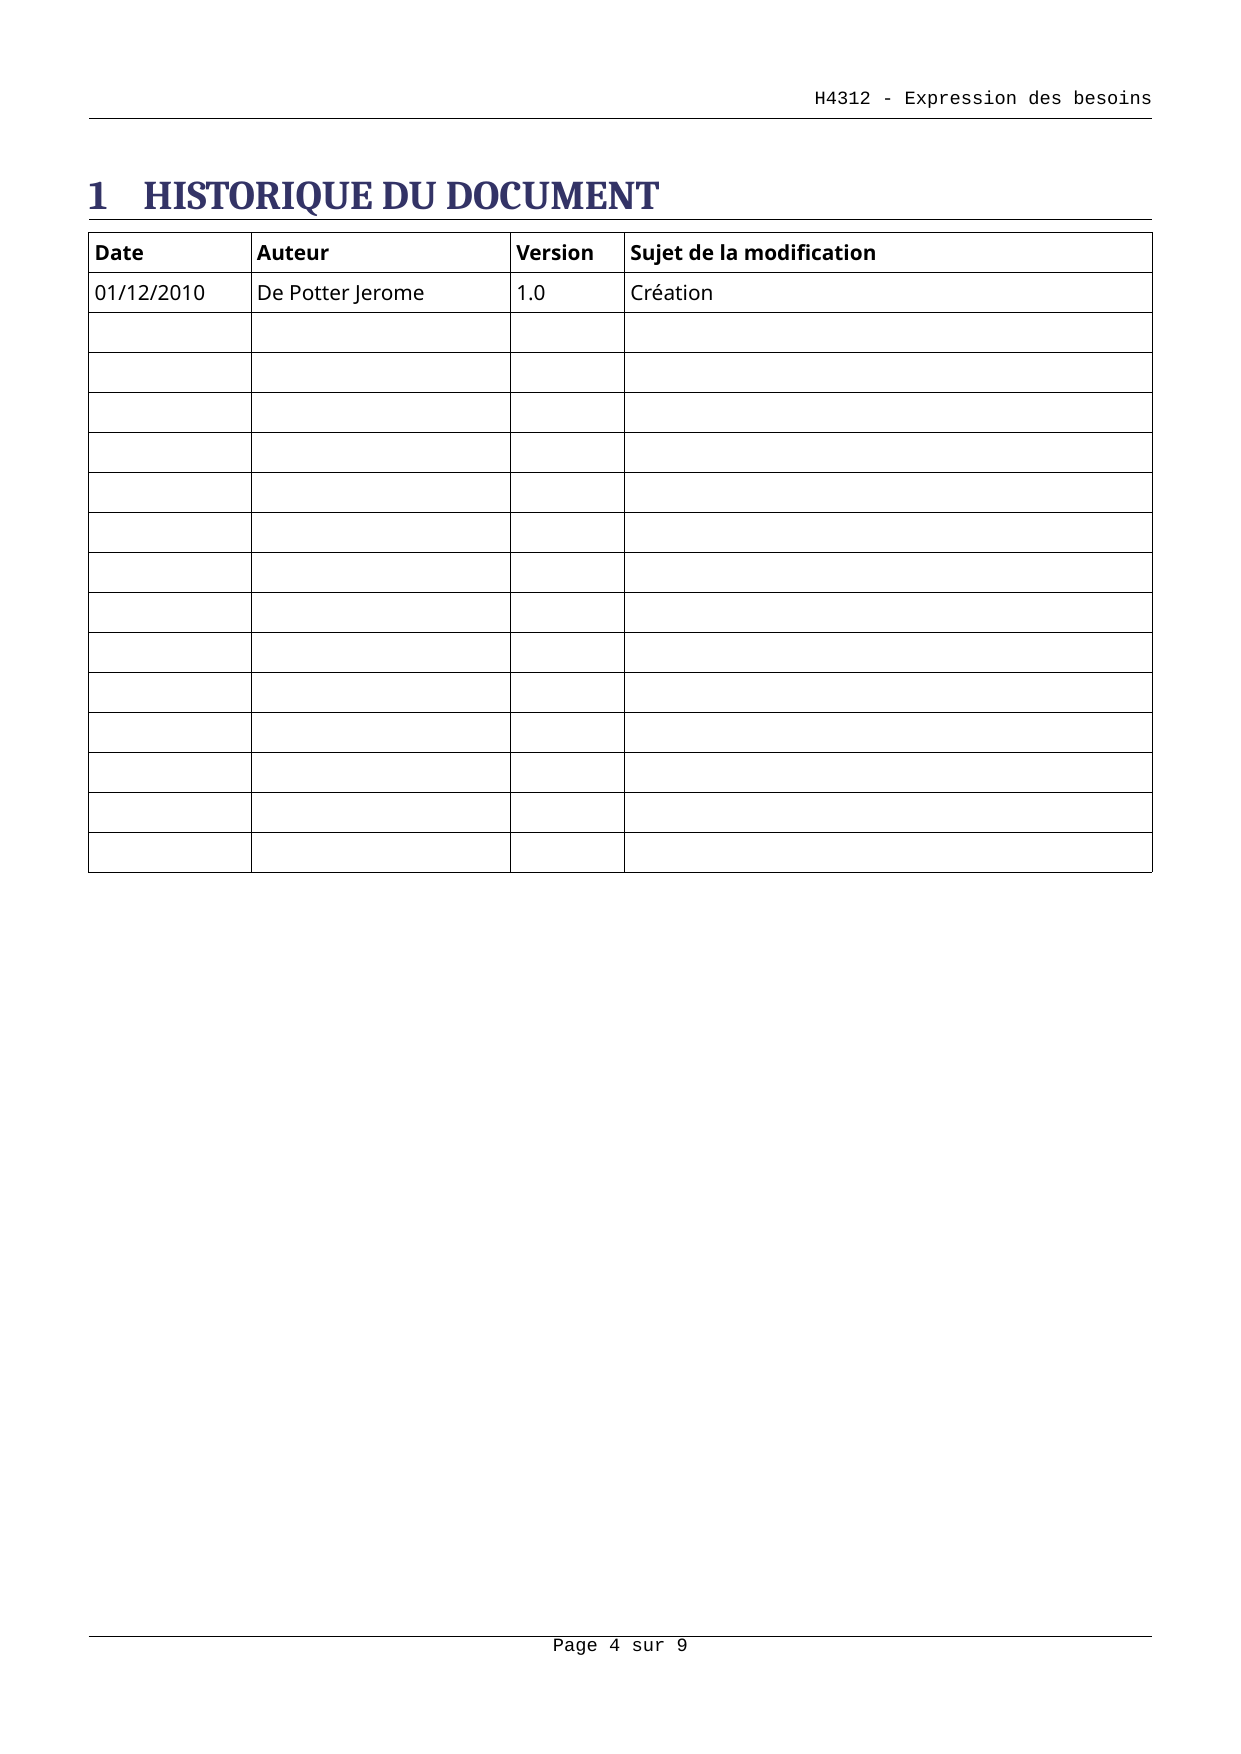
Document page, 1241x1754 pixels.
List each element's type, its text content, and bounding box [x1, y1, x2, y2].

table_cell [252, 553, 510, 592]
table_cell [625, 353, 1152, 392]
table_cell [252, 433, 510, 472]
table_cell [89, 713, 251, 752]
table_cell [89, 433, 251, 472]
table_cell 12/01/2010 [89, 273, 251, 312]
table_cell [252, 473, 510, 512]
table_header Sujet de la modification [625, 233, 1152, 272]
table_header Date [89, 233, 251, 272]
table_cell [625, 713, 1152, 752]
table_cell [511, 473, 624, 512]
table_cell [252, 593, 510, 632]
table_cell [625, 513, 1152, 552]
table_cell [511, 353, 624, 392]
table_cell [511, 833, 624, 872]
table_cell [89, 353, 251, 392]
table_cell De Potter Jerome [252, 273, 510, 312]
table_cell [625, 313, 1152, 352]
table_cell [89, 633, 251, 672]
table_cell [252, 673, 510, 712]
table_cell [252, 513, 510, 552]
subtitle Historique du document [88, 172, 1152, 219]
table_header Version [511, 233, 624, 272]
table_cell [511, 513, 624, 552]
table_cell [89, 593, 251, 632]
table_cell [625, 793, 1152, 832]
table_header Auteur [252, 233, 510, 272]
table_cell [625, 753, 1152, 792]
table_cell 1.0 [511, 273, 624, 312]
table_cell [511, 313, 624, 352]
table_cell [89, 553, 251, 592]
table_cell [625, 633, 1152, 672]
table_cell [89, 473, 251, 512]
table_cell [252, 353, 510, 392]
table_cell [89, 313, 251, 352]
table_cell [252, 393, 510, 432]
table_cell [89, 833, 251, 872]
table_cell [252, 633, 510, 672]
table_cell [252, 713, 510, 752]
table_cell [511, 433, 624, 472]
table_cell [625, 673, 1152, 712]
table_cell [511, 673, 624, 712]
table_cell [89, 513, 251, 552]
table_cell [625, 593, 1152, 632]
table_cell [89, 793, 251, 832]
table_cell [89, 673, 251, 712]
table_cell [625, 393, 1152, 432]
table_cell [511, 713, 624, 752]
table_cell [625, 553, 1152, 592]
table_cell [252, 793, 510, 832]
table_cell [625, 433, 1152, 472]
table_cell [511, 793, 624, 832]
table_cell [89, 753, 251, 792]
table_cell [252, 753, 510, 792]
table_cell [511, 633, 624, 672]
table_cell [625, 473, 1152, 512]
table_cell Création [625, 273, 1152, 312]
table_cell [511, 593, 624, 632]
table_cell [89, 393, 251, 432]
table_cell [511, 753, 624, 792]
table_cell [511, 553, 624, 592]
table_cell [252, 313, 510, 352]
table_cell [625, 833, 1152, 872]
table_cell [252, 833, 510, 872]
table_cell [511, 393, 624, 432]
